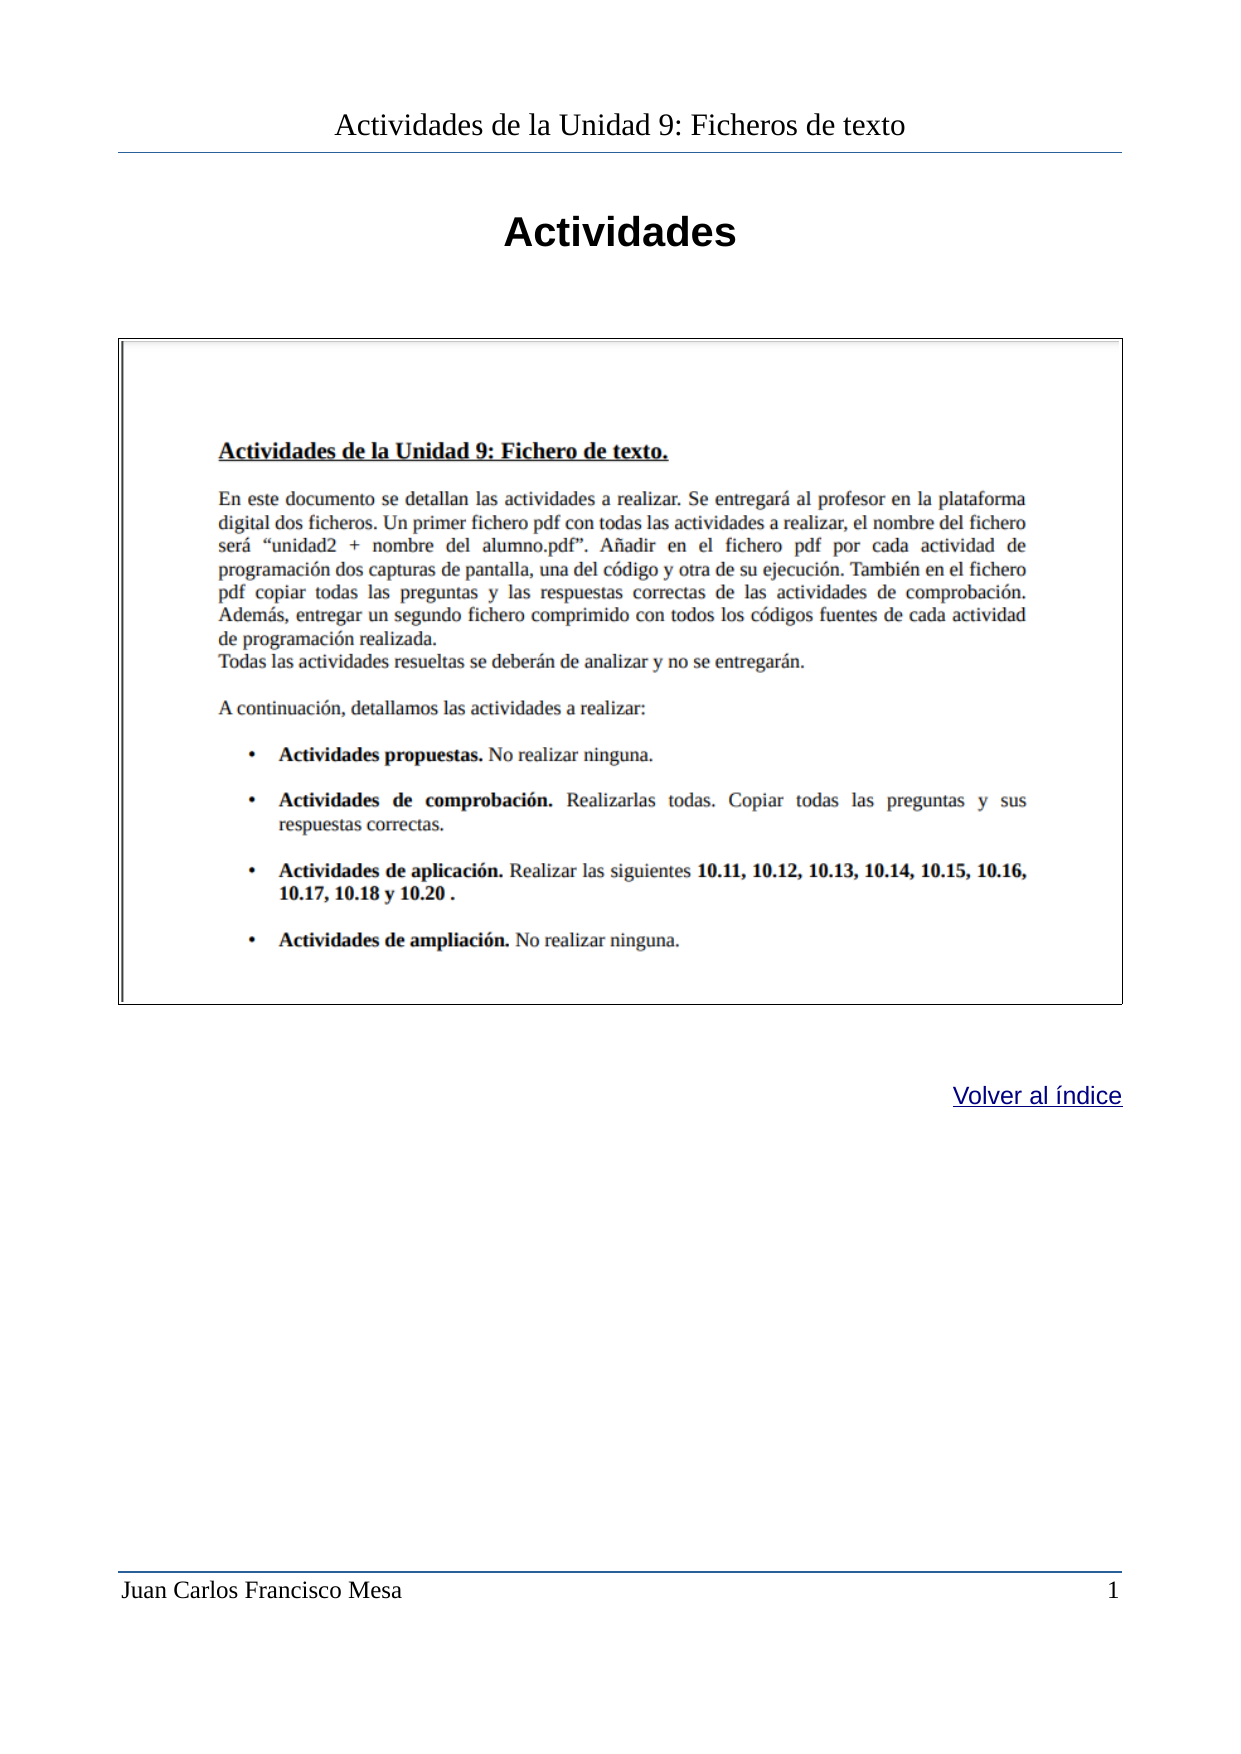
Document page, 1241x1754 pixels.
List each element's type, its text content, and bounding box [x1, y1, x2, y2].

text Volver al índice [118, 1081, 1122, 1110]
picture [121, 341, 1119, 1002]
subtitle Actividades [118, 208, 1122, 256]
